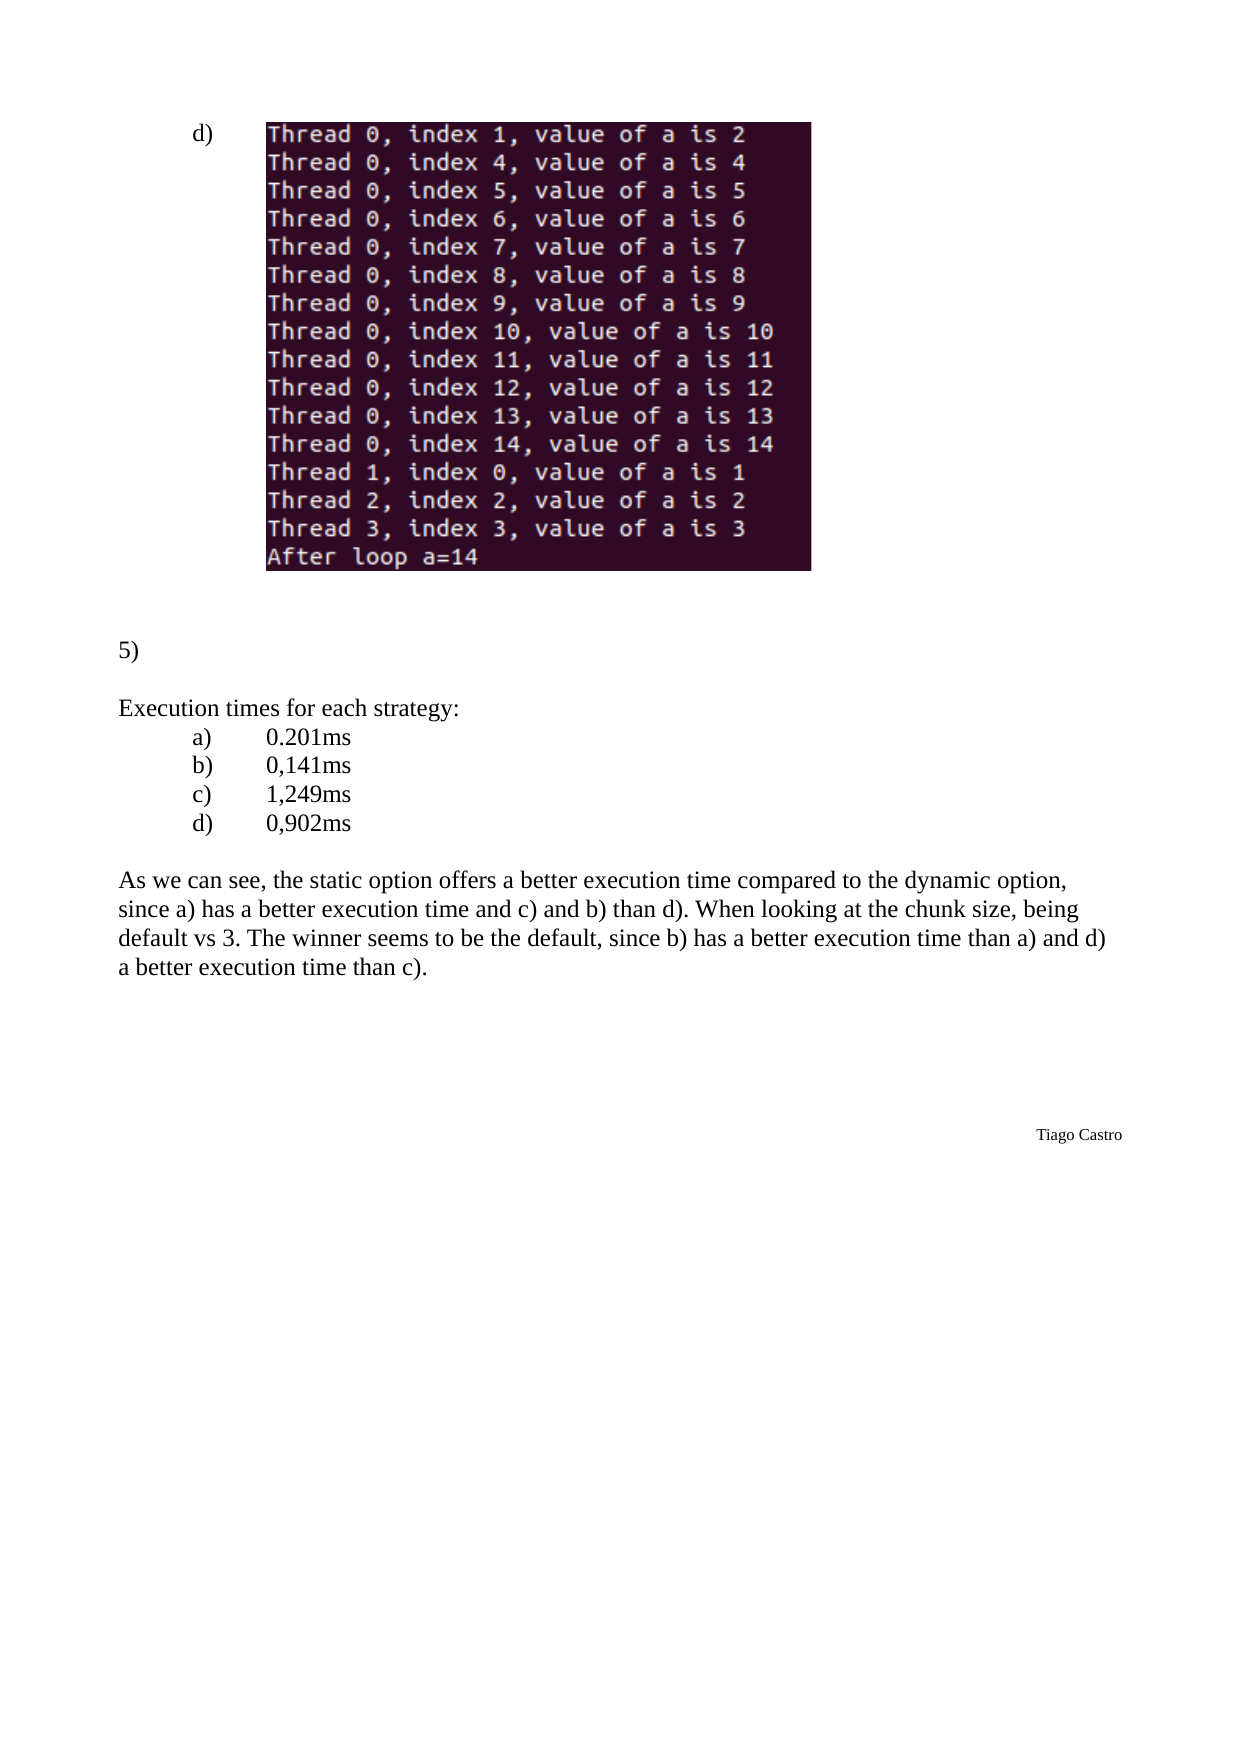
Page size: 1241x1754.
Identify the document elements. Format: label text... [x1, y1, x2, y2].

picture [266, 122, 812, 571]
text As we can see, the static option offers a better execution time compared to the dynamic option, since a) has a better execution time and c) and b) than d). When looking at the chunk size, being default vs 3. The winner seems to be the default, since b) has a better execution time than a) and d) a better execution time than c). [118, 866, 1122, 981]
text d) [118, 118, 1122, 147]
text a) 0.201ms [118, 722, 1122, 751]
text Tiago Castro [118, 1124, 1122, 1143]
text Execution times for each strategy: [118, 693, 1122, 722]
text b) 0,141ms [118, 751, 1122, 779]
text c) 1,249ms [118, 779, 1122, 808]
text d) 0,902ms [118, 808, 1122, 837]
text 5) [118, 636, 1122, 664]
